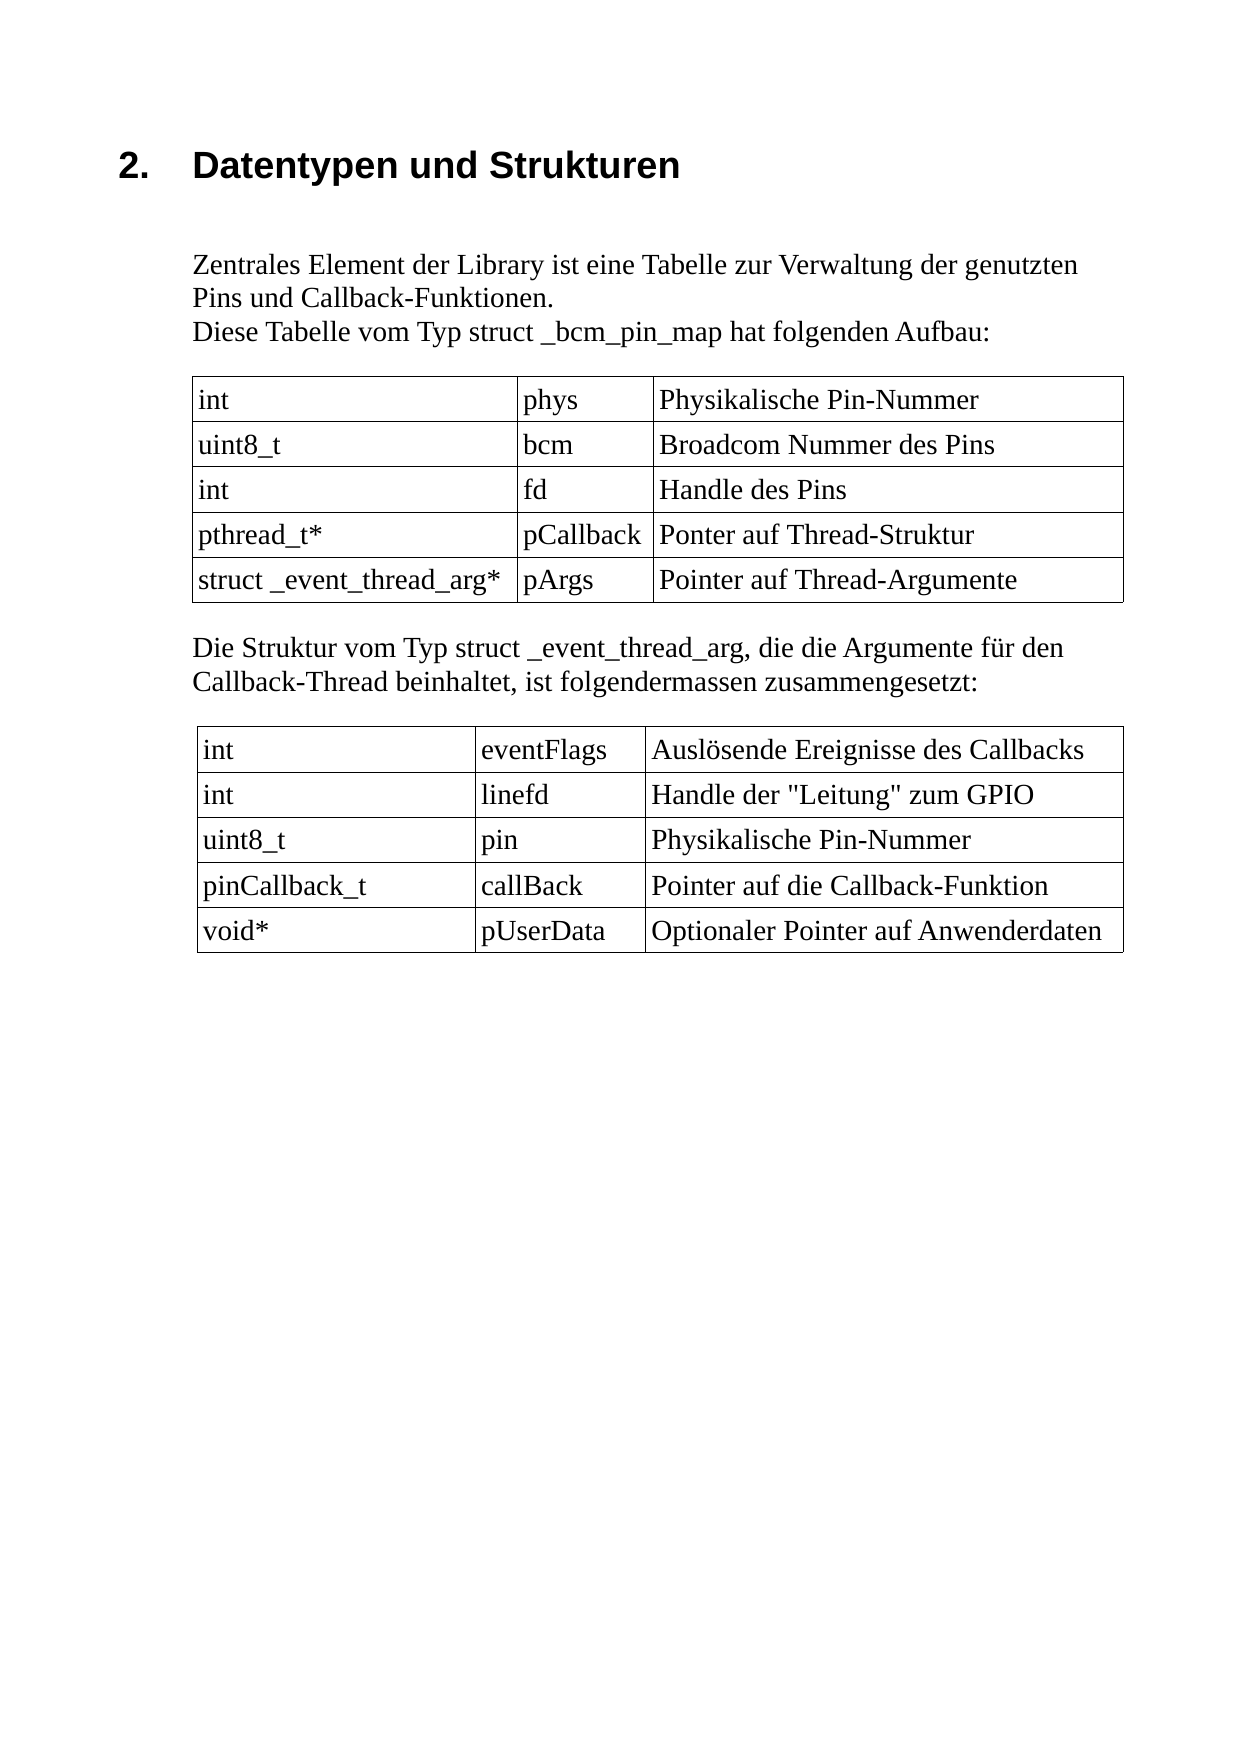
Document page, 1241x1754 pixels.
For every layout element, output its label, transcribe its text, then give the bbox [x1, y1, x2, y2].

table_cell struct _event_thread_arg* [193, 558, 517, 602]
table_cell pUserData [476, 908, 645, 952]
table_cell pinCallback_t [198, 863, 475, 907]
table_header Auslösende Ereignisse des Callbacks [646, 727, 1123, 772]
table_cell callBack [476, 863, 645, 907]
table_cell pthread_t* [193, 513, 517, 557]
subtitle Datentypen und Strukturen [118, 143, 1122, 187]
text Die Struktur vom Typ struct _event_thread_arg, die die Argumente für den Callback-Thread beinhaltet, ist folgendermassen zusammengesetzt: [192, 631, 1122, 698]
table_cell Physikalische Pin-Nummer [646, 818, 1123, 862]
table_cell Ponter auf Thread-Struktur [654, 513, 1123, 557]
table_cell pCallback [518, 513, 653, 557]
table_cell Handle der "Leitung" zum GPIO [646, 773, 1123, 817]
table_cell int [198, 773, 475, 817]
table_cell Handle des Pins [654, 467, 1123, 512]
table_cell fd [518, 467, 653, 512]
table_header int [193, 377, 517, 421]
table_header phys [518, 377, 653, 421]
table_cell Optionaler Pointer auf Anwenderdaten [646, 908, 1123, 952]
table_cell pArgs [518, 558, 653, 602]
table_header eventFlags [476, 727, 645, 772]
table_cell pin [476, 818, 645, 862]
table_cell Pointer auf Thread-Argumente [654, 558, 1123, 602]
table_cell void* [198, 908, 475, 952]
table_cell uint8_t [193, 422, 517, 466]
table_cell Pointer auf die Callback-Funktion [646, 863, 1123, 907]
table_header int [198, 727, 475, 772]
table_header Physikalische Pin-Nummer [654, 377, 1123, 421]
table_cell int [193, 467, 517, 512]
table_cell uint8_t [198, 818, 475, 862]
table_cell linefd [476, 773, 645, 817]
table_cell bcm [518, 422, 653, 466]
table_cell Broadcom Nummer des Pins [654, 422, 1123, 466]
text Zentrales Element der Library ist eine Tabelle zur Verwaltung der genutzten Pins und Callback-Funktionen. Diese Tabelle vom Typ struct _bcm_pin_map hat folgenden Aufbau: [192, 247, 1122, 347]
